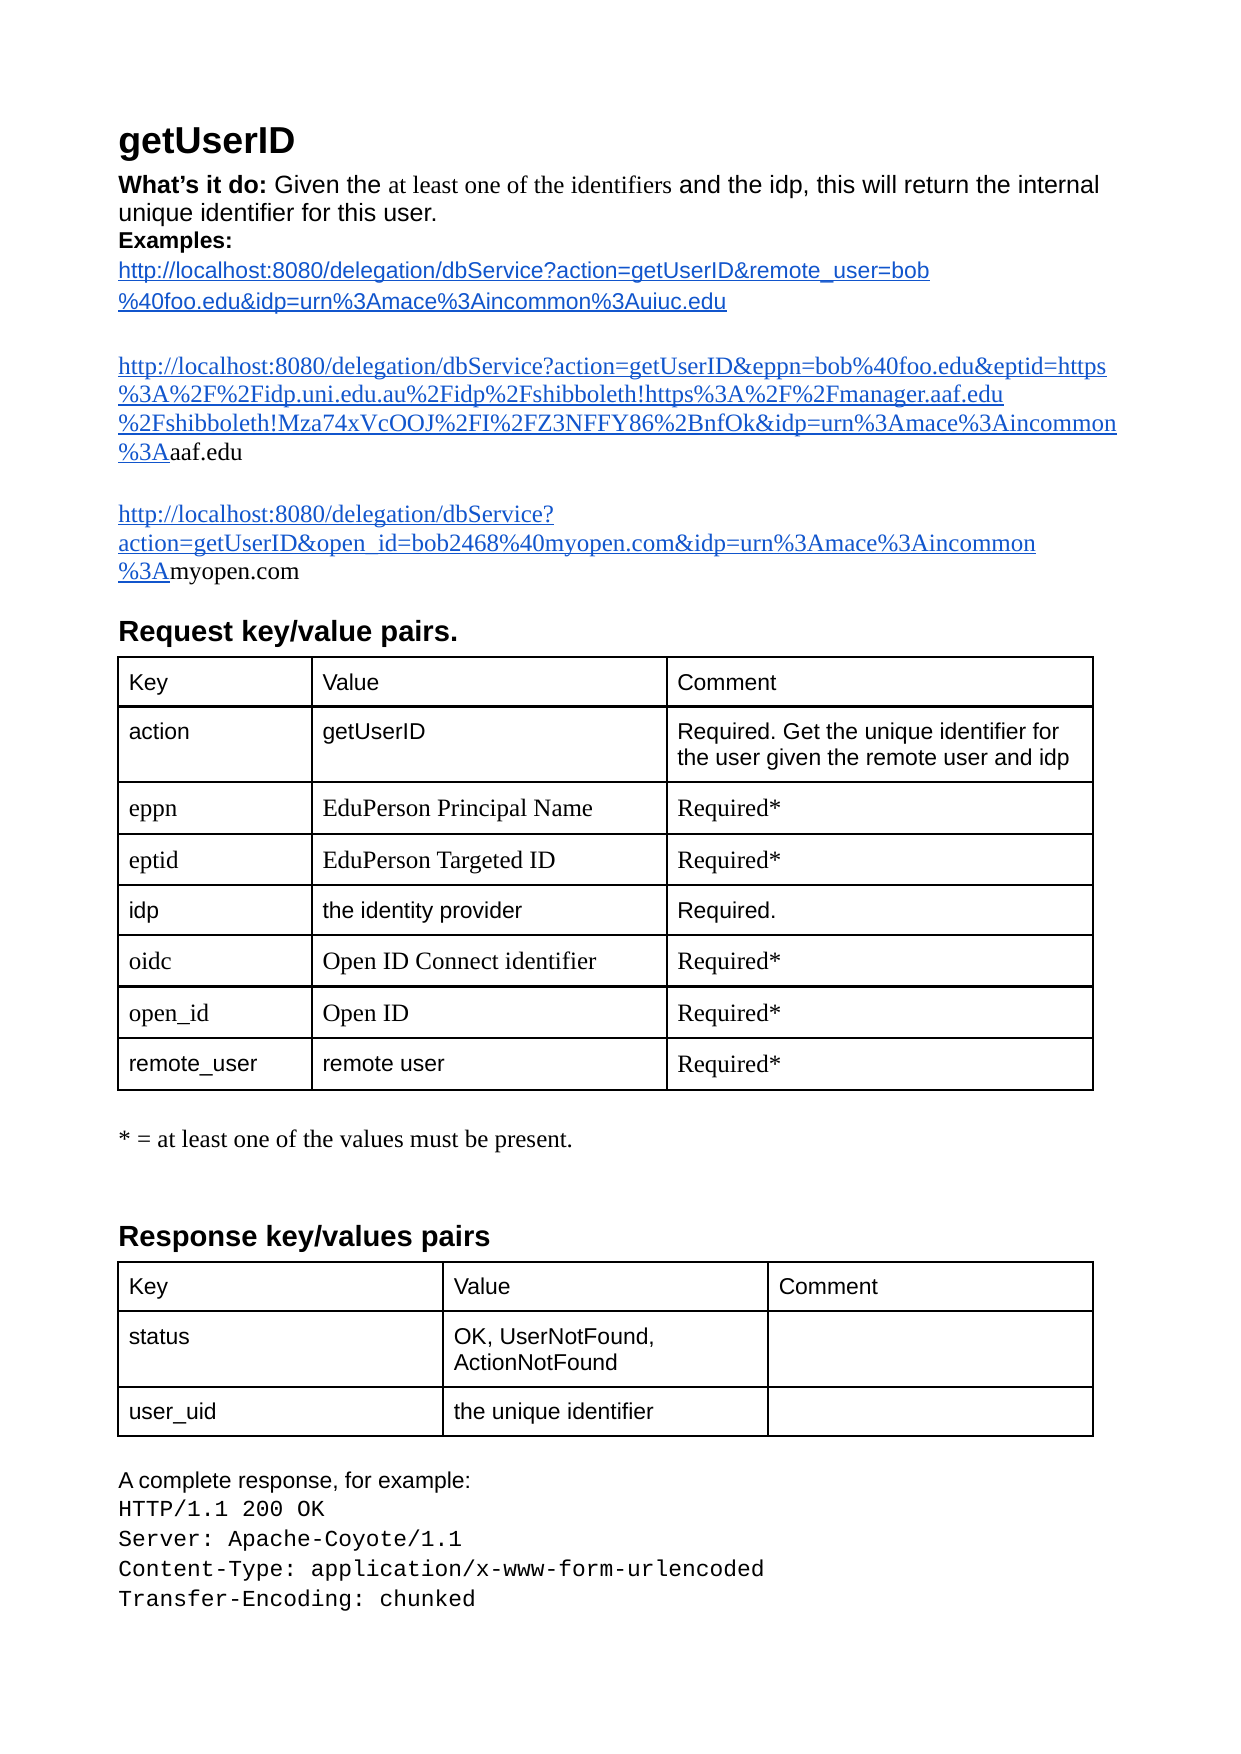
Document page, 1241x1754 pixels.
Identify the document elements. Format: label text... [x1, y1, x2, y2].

text http://localhost:8080/delegation/dbService?action=getUserID&open_id=bob2468%40myopen.com&idp=urn%3Amace%3Aincommon%3Amyopen.com [118, 499, 1122, 585]
table_cell eptid [119, 835, 311, 884]
table_cell Required* [668, 1039, 1092, 1089]
table_cell [769, 1388, 1092, 1435]
table_header Key [119, 658, 311, 705]
text A complete response, for example: [118, 1467, 1122, 1494]
text HTTP/1.1 200 OK [118, 1497, 1122, 1523]
table_cell Required* [668, 783, 1092, 833]
table_cell Open ID [313, 988, 666, 1037]
subtitle Request key/value pairs. [118, 614, 1122, 648]
table_cell Required* [668, 835, 1092, 884]
table_cell EduPerson Principal Name [313, 783, 666, 833]
table_cell open_id [119, 988, 311, 1037]
text http://localhost:8080/delegation/dbService?action=getUserID&eppn=bob%40foo.edu&eptid=https%3A%2F%2Fidp.uni.edu.au%2Fidp%2Fshibboleth!https%3A%2F%2Fmanager.aaf.edu%2Fshibboleth!Mza74xVcOOJ%2FI%2FZ3NFFY86%2BnfOk&idp=urn%3Amace%3Aincommon%3Aaaf.edu [118, 351, 1122, 466]
table_cell Required* [668, 988, 1092, 1037]
table_cell status [119, 1312, 442, 1386]
table_header Key [119, 1263, 442, 1310]
text * = at least one of the values must be present. [118, 1124, 1122, 1152]
table_header Comment [769, 1263, 1092, 1310]
text http://localhost:8080/delegation/dbService?action=getUserID&remote_user=bob%40foo.edu&idp=urn%3Amace%3Aincommon%3Auiuc.edu [118, 257, 1122, 314]
table_cell Open ID Connect identifier [313, 936, 666, 985]
text Examples: [118, 227, 1122, 253]
text Server: Apache-Coyote/1.1 [118, 1527, 1122, 1553]
table_cell OK, UserNotFound, ActionNotFound [444, 1312, 767, 1386]
table_cell idp [119, 886, 311, 934]
table_cell action [119, 708, 311, 781]
text What’s it do: Given the at least one of the identifiers and the idp, this will return the internal unique identifier for this user. [118, 169, 1122, 227]
table_cell the unique identifier [444, 1388, 767, 1435]
table_cell [769, 1312, 1092, 1386]
table_cell remote_user [119, 1039, 311, 1089]
text Content-Type: application/x-www-form-urlencoded [118, 1557, 1122, 1583]
table_cell Required. [668, 886, 1092, 934]
table_cell the identity provider [313, 886, 666, 934]
text Transfer-Encoding: chunked [118, 1587, 1122, 1613]
table_cell remote user [313, 1039, 666, 1089]
table_cell eppn [119, 783, 311, 833]
subtitle Response key/values pairs [118, 1219, 1122, 1252]
table_cell EduPerson Targeted ID [313, 835, 666, 884]
table_cell getUserID [313, 708, 666, 781]
table_cell Required. Get the unique identifier for the user given the remote user and idp [668, 708, 1092, 781]
table_header Value [313, 658, 666, 705]
table_header Value [444, 1263, 767, 1310]
subtitle getUserID [118, 118, 1122, 161]
table_header Comment [668, 658, 1092, 705]
table_cell oidc [119, 936, 311, 985]
table_cell user_uid [119, 1388, 442, 1435]
table_cell Required* [668, 936, 1092, 985]
